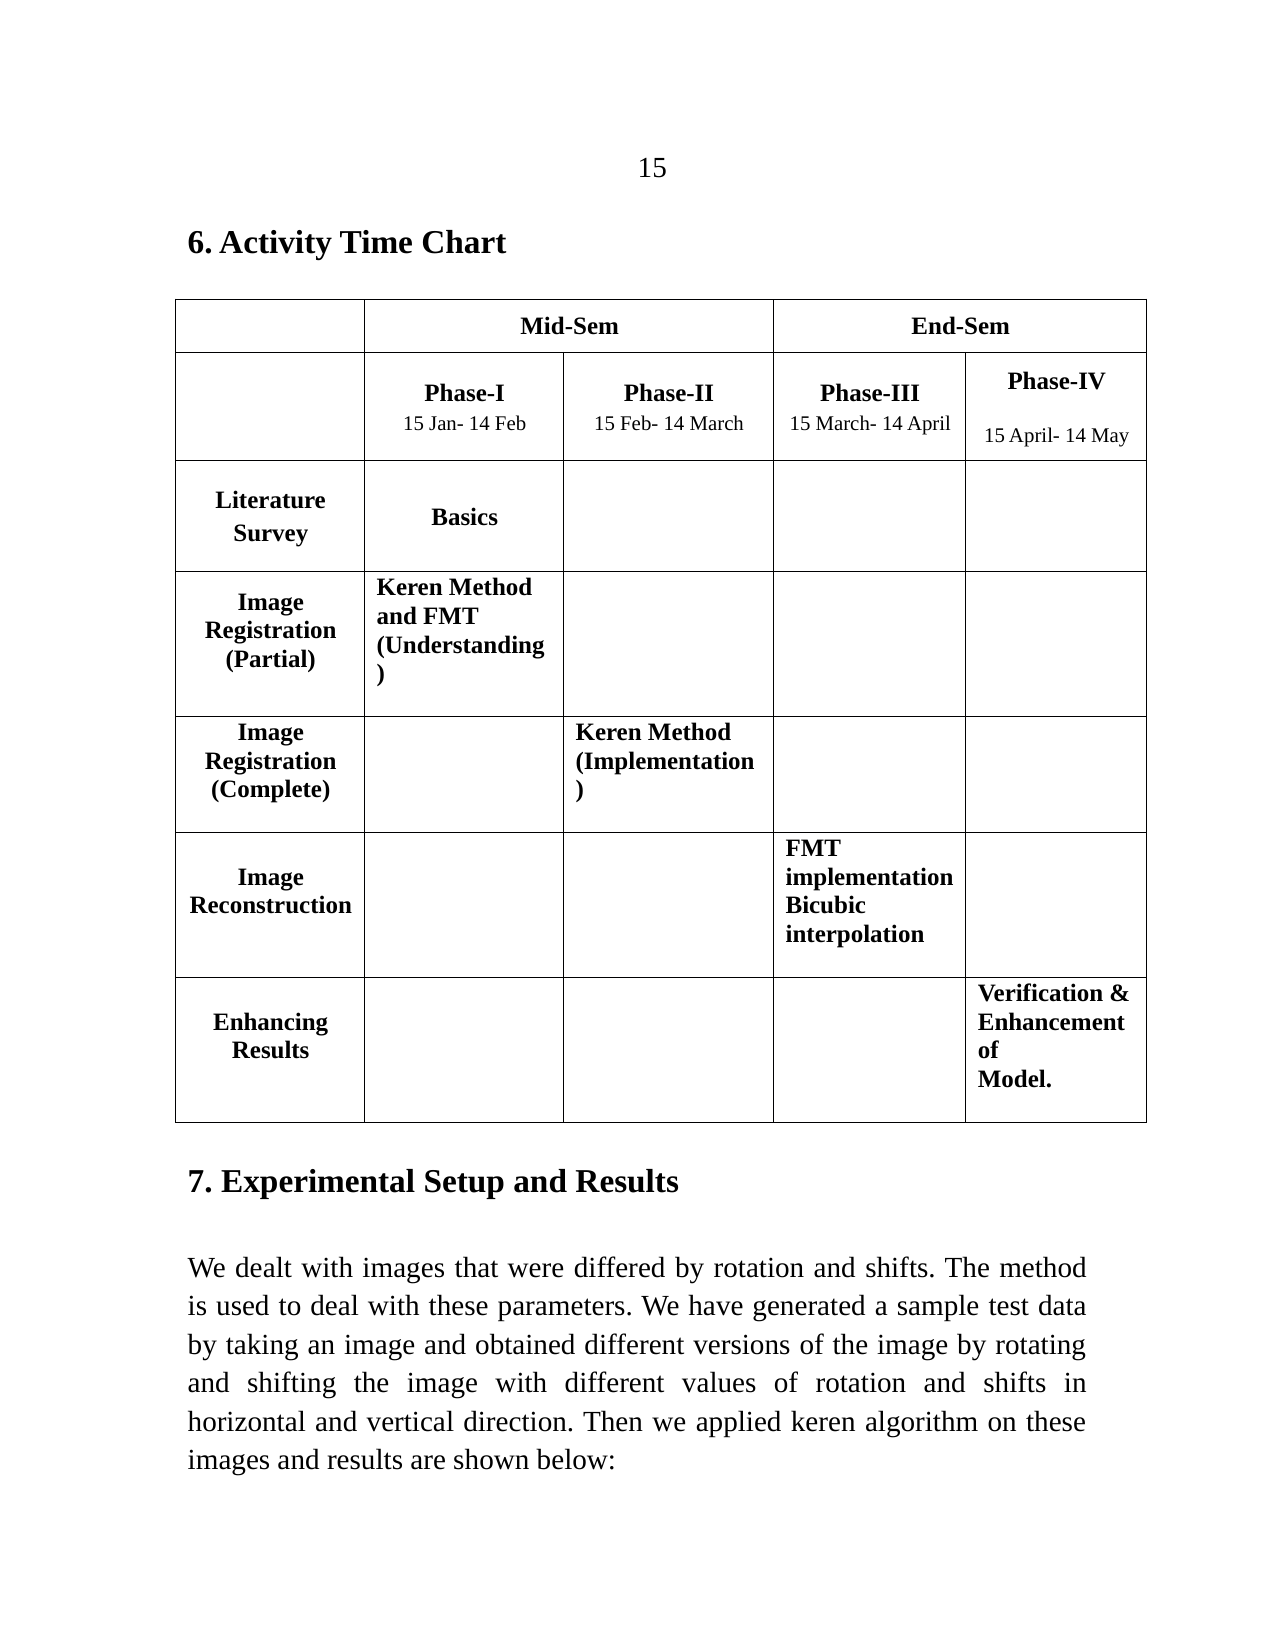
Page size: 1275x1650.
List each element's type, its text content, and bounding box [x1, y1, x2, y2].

table_header Mid-Sem [365, 300, 773, 352]
text 15 [187, 150, 1087, 183]
table_cell Keren Method (Implementation) [564, 717, 773, 832]
table_cell [365, 717, 563, 832]
table_header [176, 300, 364, 352]
table_cell [774, 572, 965, 716]
table_cell Keren Method and FMT (Understanding) [365, 572, 563, 716]
table_cell [365, 833, 563, 977]
text 6. Activity Time Chart [187, 222, 1087, 260]
table_cell [966, 833, 1146, 977]
text We dealt with images that were differed by rotation and shifts. The method is used to deal with these parameters. We have generated a sample test data by taking an image and obtained different versions of the image by rotating and shifting the image with different values of rotation and shifts in horizontal and vertical direction. Then we applied keren algorithm on these images and results are shown below: [187, 1250, 1087, 1476]
table_cell Phase-II 15 Feb- 14 March [564, 353, 773, 460]
table_cell [564, 461, 773, 571]
table_cell [774, 978, 965, 1122]
table_cell [564, 833, 773, 977]
table_cell Basics [365, 461, 563, 571]
table_cell Phase-IV 15 April- 14 May [966, 353, 1146, 460]
table_cell Image Reconstruction [176, 833, 364, 977]
table_cell [564, 572, 773, 716]
table_cell Verification & Enhancement of Model. [966, 978, 1146, 1122]
table_cell [564, 978, 773, 1122]
table_cell Image Registration (Partial) [176, 572, 364, 716]
table_cell Literature Survey [176, 461, 364, 571]
text 7. Experimental Setup and Results [187, 1161, 1087, 1199]
table_cell Image Registration (Complete) [176, 717, 364, 832]
table_cell [176, 353, 364, 460]
table_cell [774, 717, 965, 832]
table_cell Phase-I 15 Jan- 14 Feb [365, 353, 563, 460]
table_cell [774, 461, 965, 571]
table_cell FMT implementation Bicubic interpolation [774, 833, 965, 977]
table_cell [966, 572, 1146, 716]
table_cell Enhancing Results [176, 978, 364, 1122]
table_cell Phase-III 15 March- 14 April [774, 353, 965, 460]
table_cell [966, 717, 1146, 832]
table_cell [966, 461, 1146, 571]
table_cell [365, 978, 563, 1122]
table_header End-Sem [774, 300, 1146, 352]
